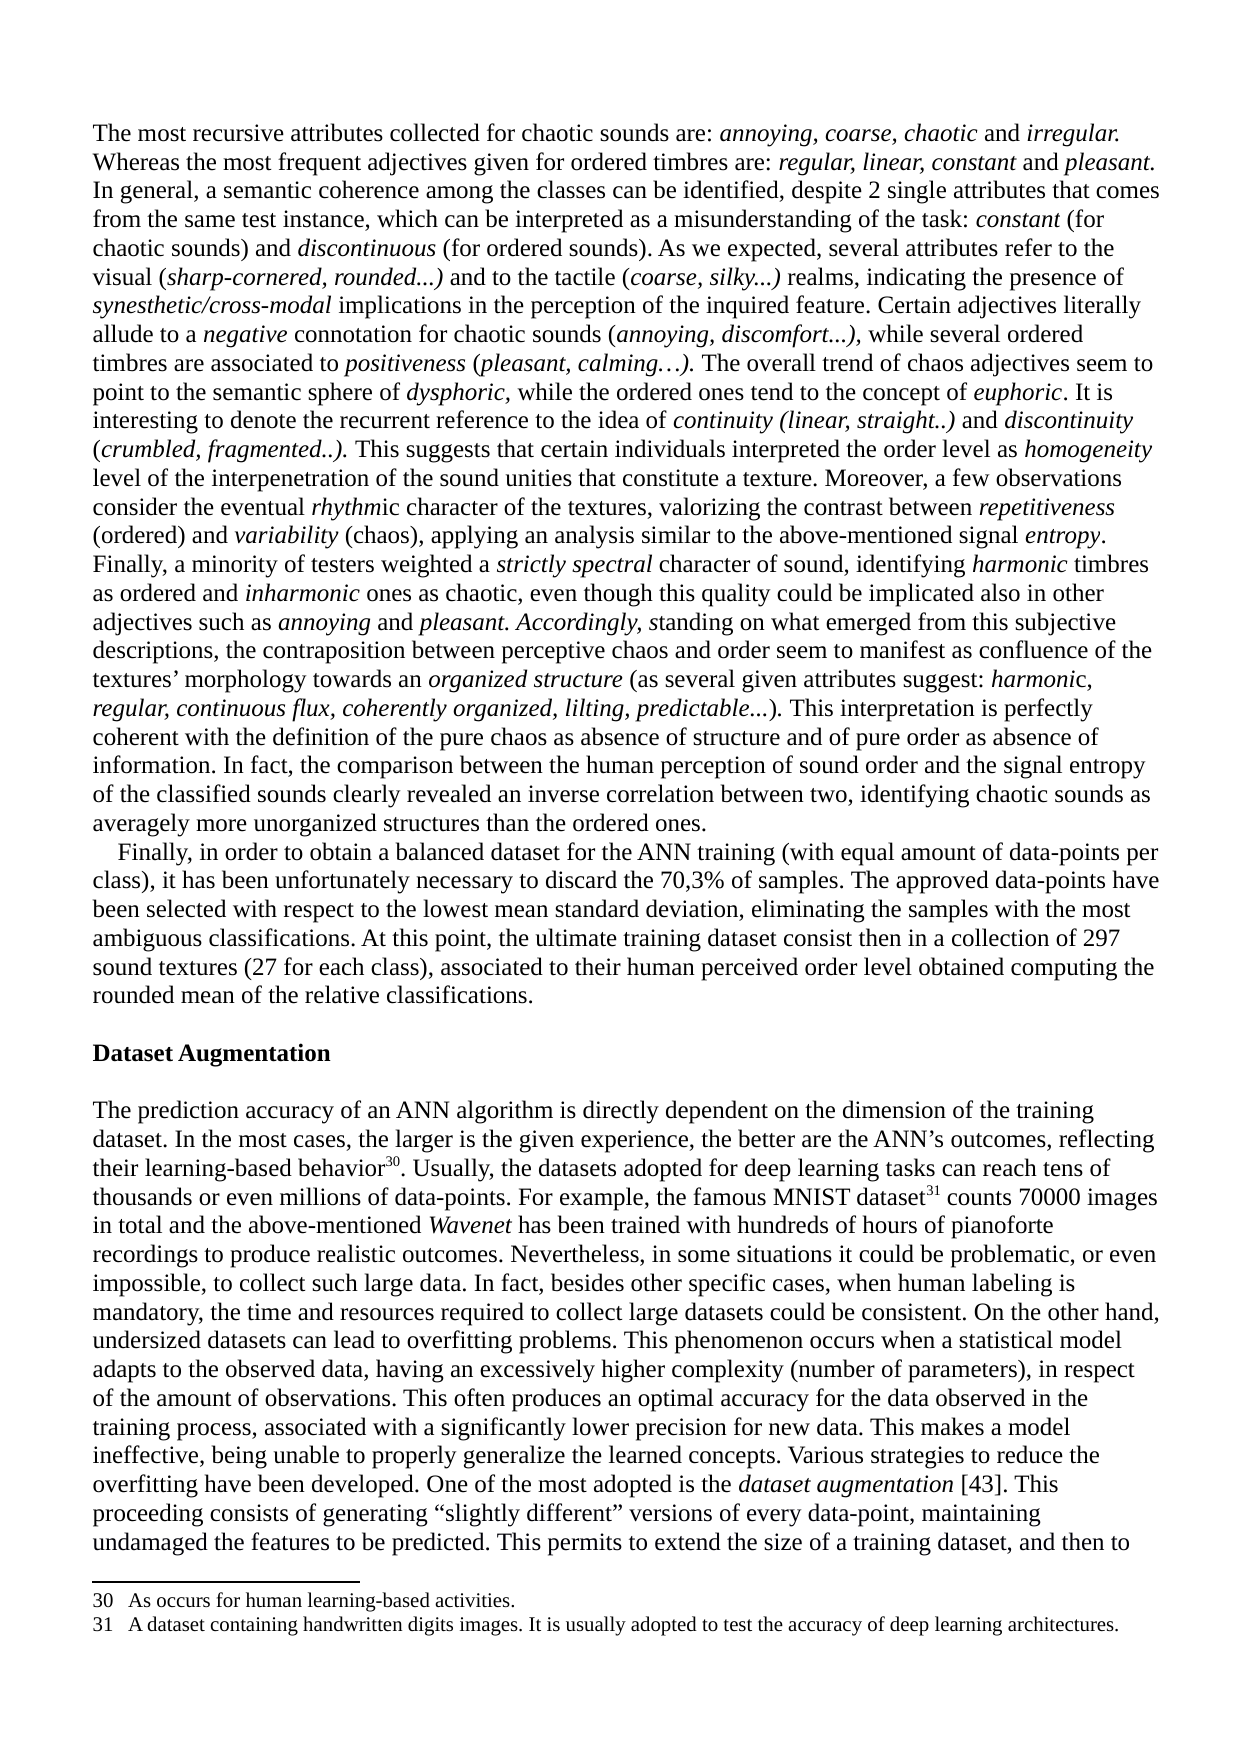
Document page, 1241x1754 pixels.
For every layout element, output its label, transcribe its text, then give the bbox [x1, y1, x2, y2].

text Dataset Augmentation [92, 1038, 1160, 1067]
text The prediction accuracy of an ANN algorithm is directly dependent on the dimension of the training dataset. In the most cases, the larger is the given experience, the better are the ANN’s outcomes, reflecting their learning-based behavior. Usually, the datasets adopted for deep learning tasks can reach tens of thousands or even millions of data-points. For example, the famous MNIST dataset counts 70000 images in total and the above-mentioned Wavenet has been trained with hundreds of hours of pianoforte recordings to produce realistic outcomes. Nevertheless, in some situations it could be problematic, or even impossible, to collect such large data. In fact, besides other specific cases, when human labeling is mandatory, the time and resources required to collect large datasets could be consistent. On the other hand, undersized datasets can lead to overfitting problems. This phenomenon occurs when a statistical model adapts to the observed data, having an excessively higher complexity (number of parameters), in respect of the amount of observations. This often produces an optimal accuracy for the data observed in the training process, associated with a significantly lower precision for new data. This makes a model ineffective, being unable to properly generalize the learned concepts. Various strategies to reduce the overfitting have been developed. One of the most adopted is the dataset augmentation [43]. This proceeding consists of generating “slightly different” versions of every data-point, maintaining undamaged the features to be predicted. This permits to extend the size of a training dataset, and then to [92, 1096, 1160, 1556]
text A dataset containing handwritten digits images. It is usually adopted to test the accuracy of deep learning architectures. [92, 1612, 1160, 1636]
text As occurs for human learning-based activities. [92, 1588, 1160, 1612]
text Finally, in order to obtain a balanced dataset for the ANN training (with equal amount of data-points per class), it has been unfortunately necessary to discard the 70,3% of samples. The approved data-points have been selected with respect to the lowest mean standard deviation, eliminating the samples with the most ambiguous classifications. At this point, the ultimate training dataset consist then in a collection of 297 sound textures (27 for each class), associated to their human perceived order level obtained computing the rounded mean of the relative classifications. [92, 837, 1160, 1009]
text The most recursive attributes collected for chaotic sounds are: annoying, coarse, chaotic and irregular. Whereas the most frequent adjectives given for ordered timbres are: regular, linear, constant and pleasant. In general, a semantic coherence among the classes can be identified, despite 2 single attributes that comes from the same test instance, which can be interpreted as a misunderstanding of the task: constant (for chaotic sounds) and discontinuous (for ordered sounds). As we expected, several attributes refer to the visual (sharp-cornered, rounded...) and to the tactile (coarse, silky...) realms, indicating the presence of synesthetic/cross-modal implications in the perception of the inquired feature. Certain adjectives literally allude to a negative connotation for chaotic sounds (annoying, discomfort...), while several ordered timbres are associated to positiveness (pleasant, calming…). The overall trend of chaos adjectives seem to point to the semantic sphere of dysphoric, while the ordered ones tend to the concept of euphoric. It is interesting to denote the recurrent reference to the idea of continuity (linear, straight..) and discontinuity (crumbled, fragmented..). This suggests that certain individuals interpreted the order level as homogeneity level of the interpenetration of the sound unities that constitute a texture. Moreover, a few observations consider the eventual rhythmic character of the textures, valorizing the contrast between repetitiveness (ordered) and variability (chaos), applying an analysis similar to the above-mentioned signal entropy. Finally, a minority of testers weighted a strictly spectral character of sound, identifying harmonic timbres as ordered and inharmonic ones as chaotic, even though this quality could be implicated also in other adjectives such as annoying and pleasant. Accordingly, standing on what emerged from this subjective descriptions, the contraposition between perceptive chaos and order seem to manifest as confluence of the textures’ morphology towards an organized structure (as several given attributes suggest: harmonic, regular, continuous flux, coherently organized, lilting, predictable...). This interpretation is perfectly coherent with the definition of the pure chaos as absence of structure and of pure order as absence of information. In fact, the comparison between the human perception of sound order and the signal entropy of the classified sounds clearly revealed an inverse correlation between two, identifying chaotic sounds as averagely more unorganized structures than the ordered ones. [92, 118, 1160, 837]
